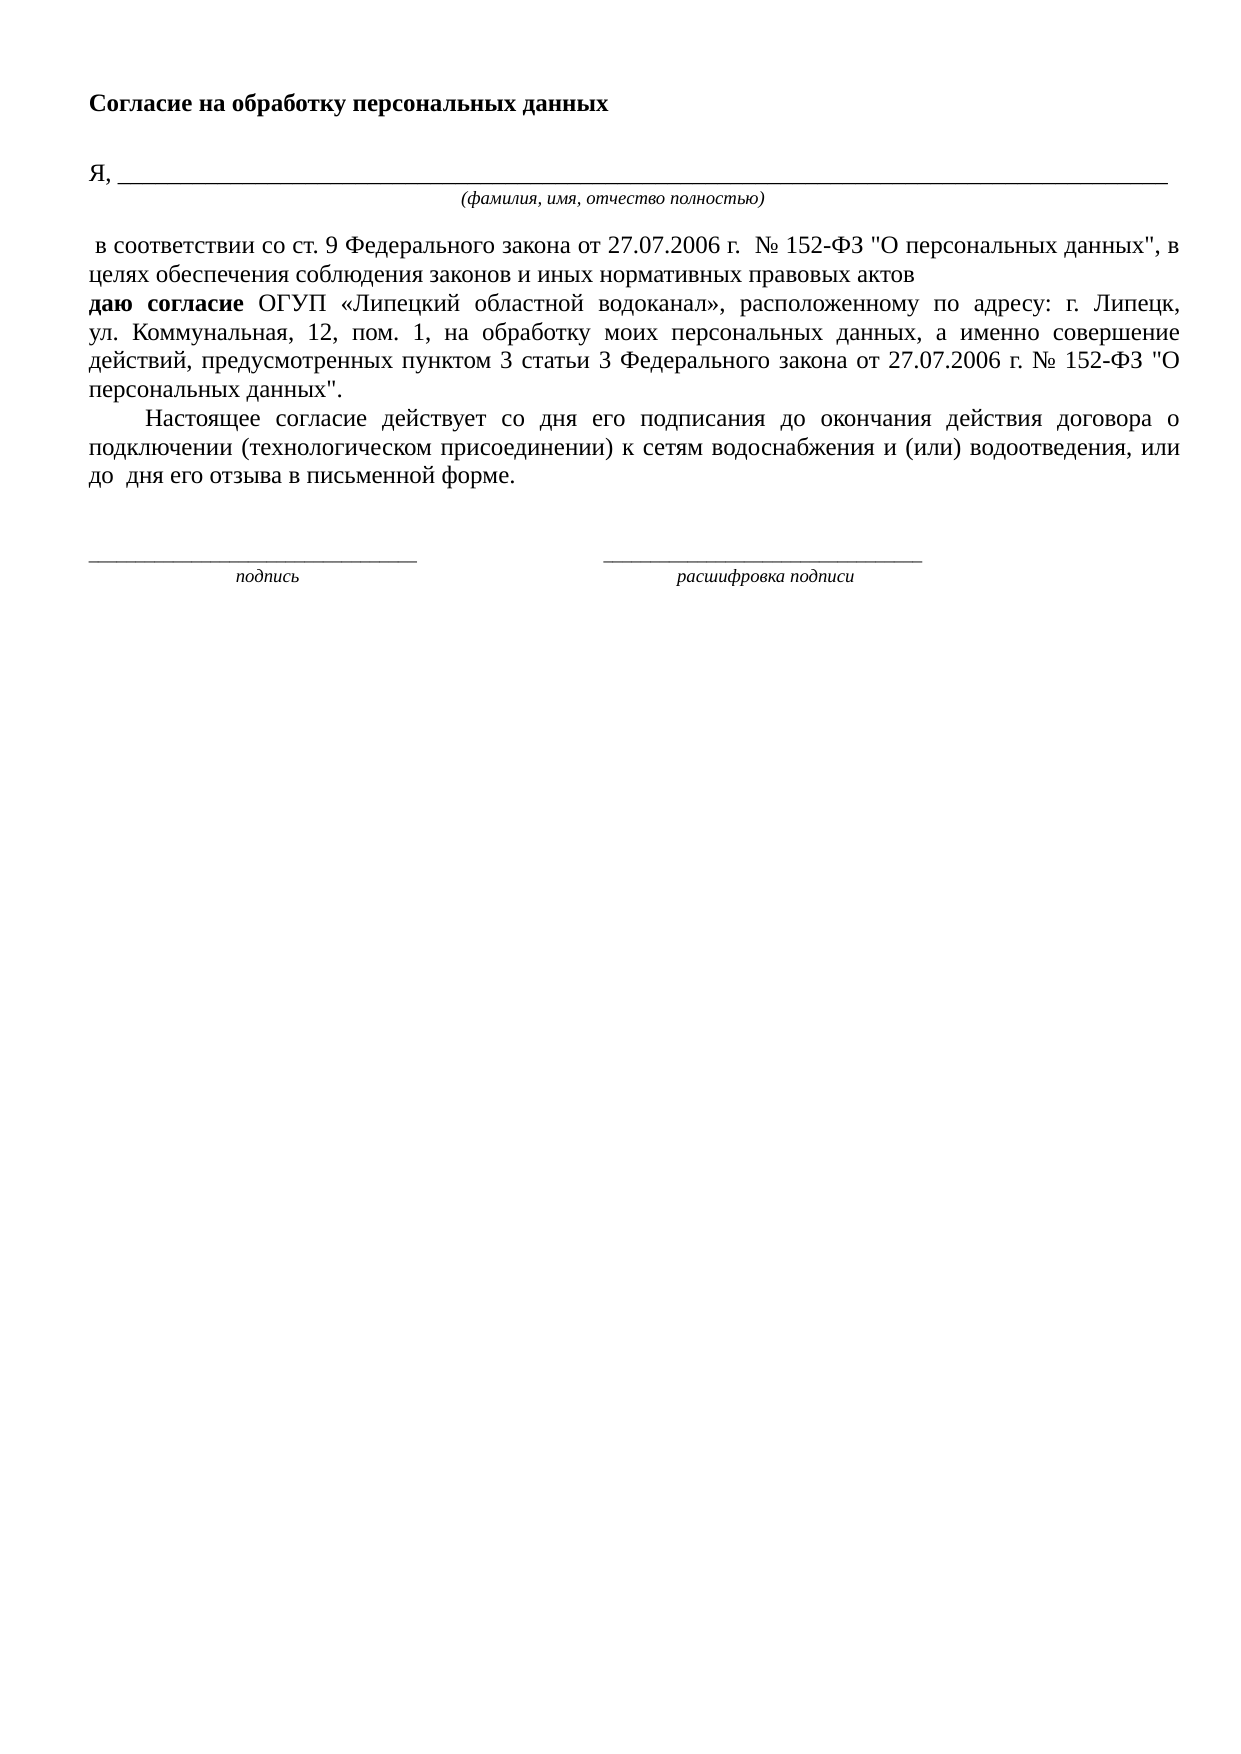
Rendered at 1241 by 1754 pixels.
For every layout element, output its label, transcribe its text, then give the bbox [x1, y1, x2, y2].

text Настоящее согласие действует со дня его подписания до окончания действия договора о подключении (технологическом присоединении) к сетям водоснабжения и (или) водоотведения, или до дня его отзыва в письменной форме. [88, 403, 1181, 489]
text Согласие на обработку персональных данных [88, 88, 1181, 117]
text подпись расшифровка подписи [88, 564, 1181, 586]
text ___________________________________ __________________________________ [88, 543, 1181, 564]
text даю согласие ОГУП «Липецкий областной водоканал», расположенному по адресу: г. Липецк, ул. Коммунальная, 12, пом. 1, на обработку моих персональных данных, а именно совершение действий, предусмотренных пунктом 3 статьи 3 Федерального закона от 27.07.2006 г. № 152-ФЗ "О персональных данных". [88, 288, 1181, 403]
text в соответствии со ст. 9 Федерального закона от 27.07.2006 г. № 152-ФЗ "О персональных данных", в целях обеспечения соблюдения законов и иных нормативных правовых актов [88, 230, 1181, 288]
text Я, ____________________________________________________________________________________ [88, 158, 1181, 187]
text (фамилия, имя, отчество полностью) [88, 187, 1181, 209]
